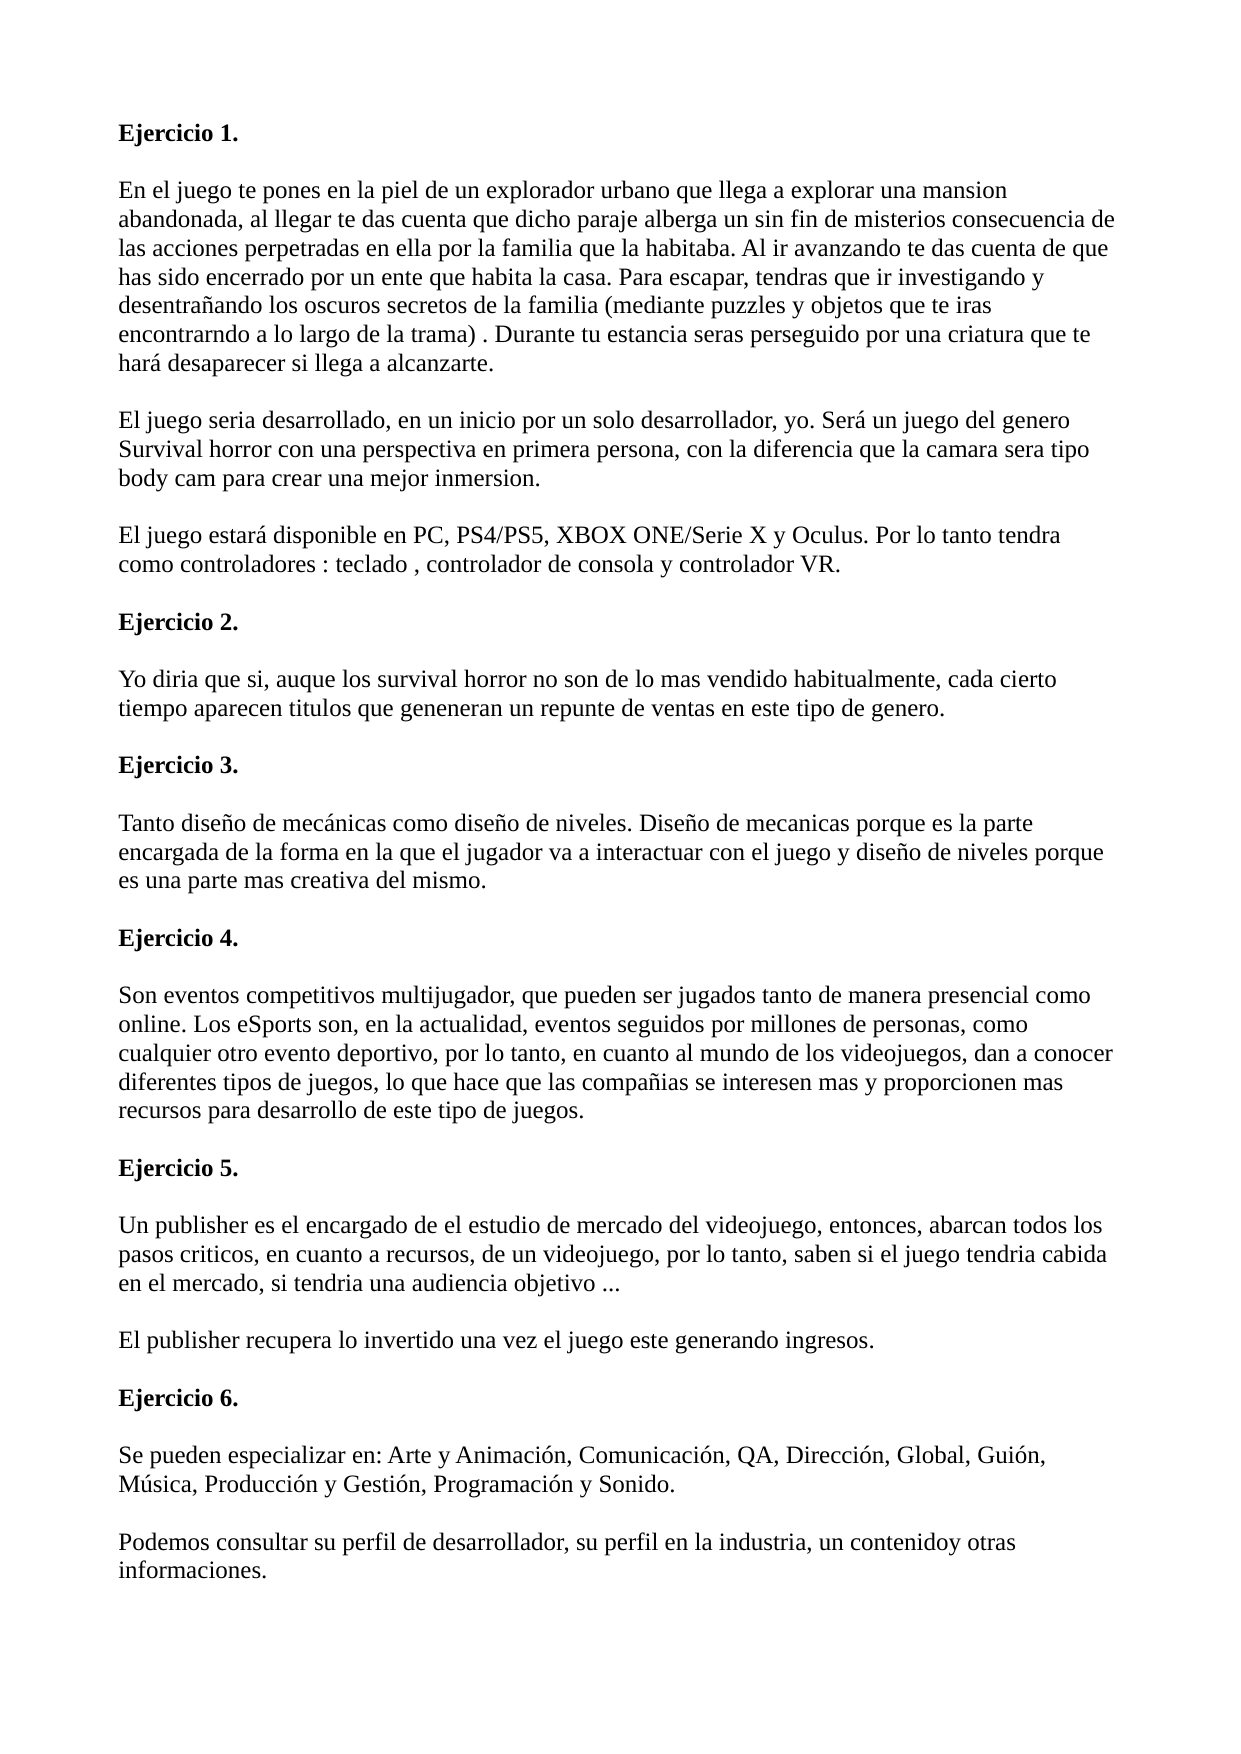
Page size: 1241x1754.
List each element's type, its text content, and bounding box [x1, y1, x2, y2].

text Ejercicio 3. [118, 751, 1122, 779]
text Ejercicio 1. [118, 118, 1122, 147]
text Tanto diseño de mecánicas como diseño de niveles. Diseño de mecanicas porque es la parte encargada de la forma en la que el jugador va a interactuar con el juego y diseño de niveles porque es una parte mas creativa del mismo. [118, 808, 1122, 894]
text En el juego te pones en la piel de un explorador urbano que llega a explorar una mansion abandonada, al llegar te das cuenta que dicho paraje alberga un sin fin de misterios consecuencia de las acciones perpetradas en ella por la familia que la habitaba. Al ir avanzando te das cuenta de que has sido encerrado por un ente que habita la casa. Para escapar, tendras que ir investigando y desentrañando los oscuros secretos de la familia (mediante puzzles y objetos que te iras encontrarndo a lo largo de la trama) . Durante tu estancia seras perseguido por una criatura que te hará desaparecer si llega a alcanzarte. [118, 176, 1122, 377]
text Podemos consultar su perfil de desarrollador, su perfil en la industria, un contenidoy otras informaciones. [118, 1527, 1122, 1584]
text El juego seria desarrollado, en un inicio por un solo desarrollador, yo. Será un juego del genero Survival horror con una perspectiva en primera persona, con la diferencia que la camara sera tipo body cam para crear una mejor inmersion. [118, 406, 1122, 492]
text Ejercicio 4. [118, 923, 1122, 952]
text Ejercicio 2. [118, 607, 1122, 636]
text El publisher recupera lo invertido una vez el juego este generando ingresos. [118, 1326, 1122, 1354]
text Un publisher es el encargado de el estudio de mercado del videojuego, entonces, abarcan todos los pasos criticos, en cuanto a recursos, de un videojuego, por lo tanto, saben si el juego tendria cabida en el mercado, si tendria una audiencia objetivo ... [118, 1211, 1122, 1297]
text El juego estará disponible en PC, PS4/PS5, XBOX ONE/Serie X y Oculus. Por lo tanto tendra como controladores : teclado , controlador de consola y controlador VR. [118, 521, 1122, 578]
text Se pueden especializar en: Arte y Animación, Comunicación, QA, Dirección, Global, Guión, Música, Producción y Gestión, Programación y Sonido. [118, 1441, 1122, 1498]
text Ejercicio 6. [118, 1383, 1122, 1412]
text Ejercicio 5. [118, 1153, 1122, 1211]
text Yo diria que si, auque los survival horror no son de lo mas vendido habitualmente, cada cierto tiempo aparecen titulos que geneneran un repunte de ventas en este tipo de genero. [118, 664, 1122, 722]
text Son eventos competitivos multijugador, que pueden ser jugados tanto de manera presencial como online. Los eSports son, en la actualidad, eventos seguidos por millones de personas, como cualquier otro evento deportivo, por lo tanto, en cuanto al mundo de los videojuegos, dan a conocer diferentes tipos de juegos, lo que hace que las compañias se interesen mas y proporcionen mas recursos para desarrollo de este tipo de juegos. [118, 981, 1122, 1124]
